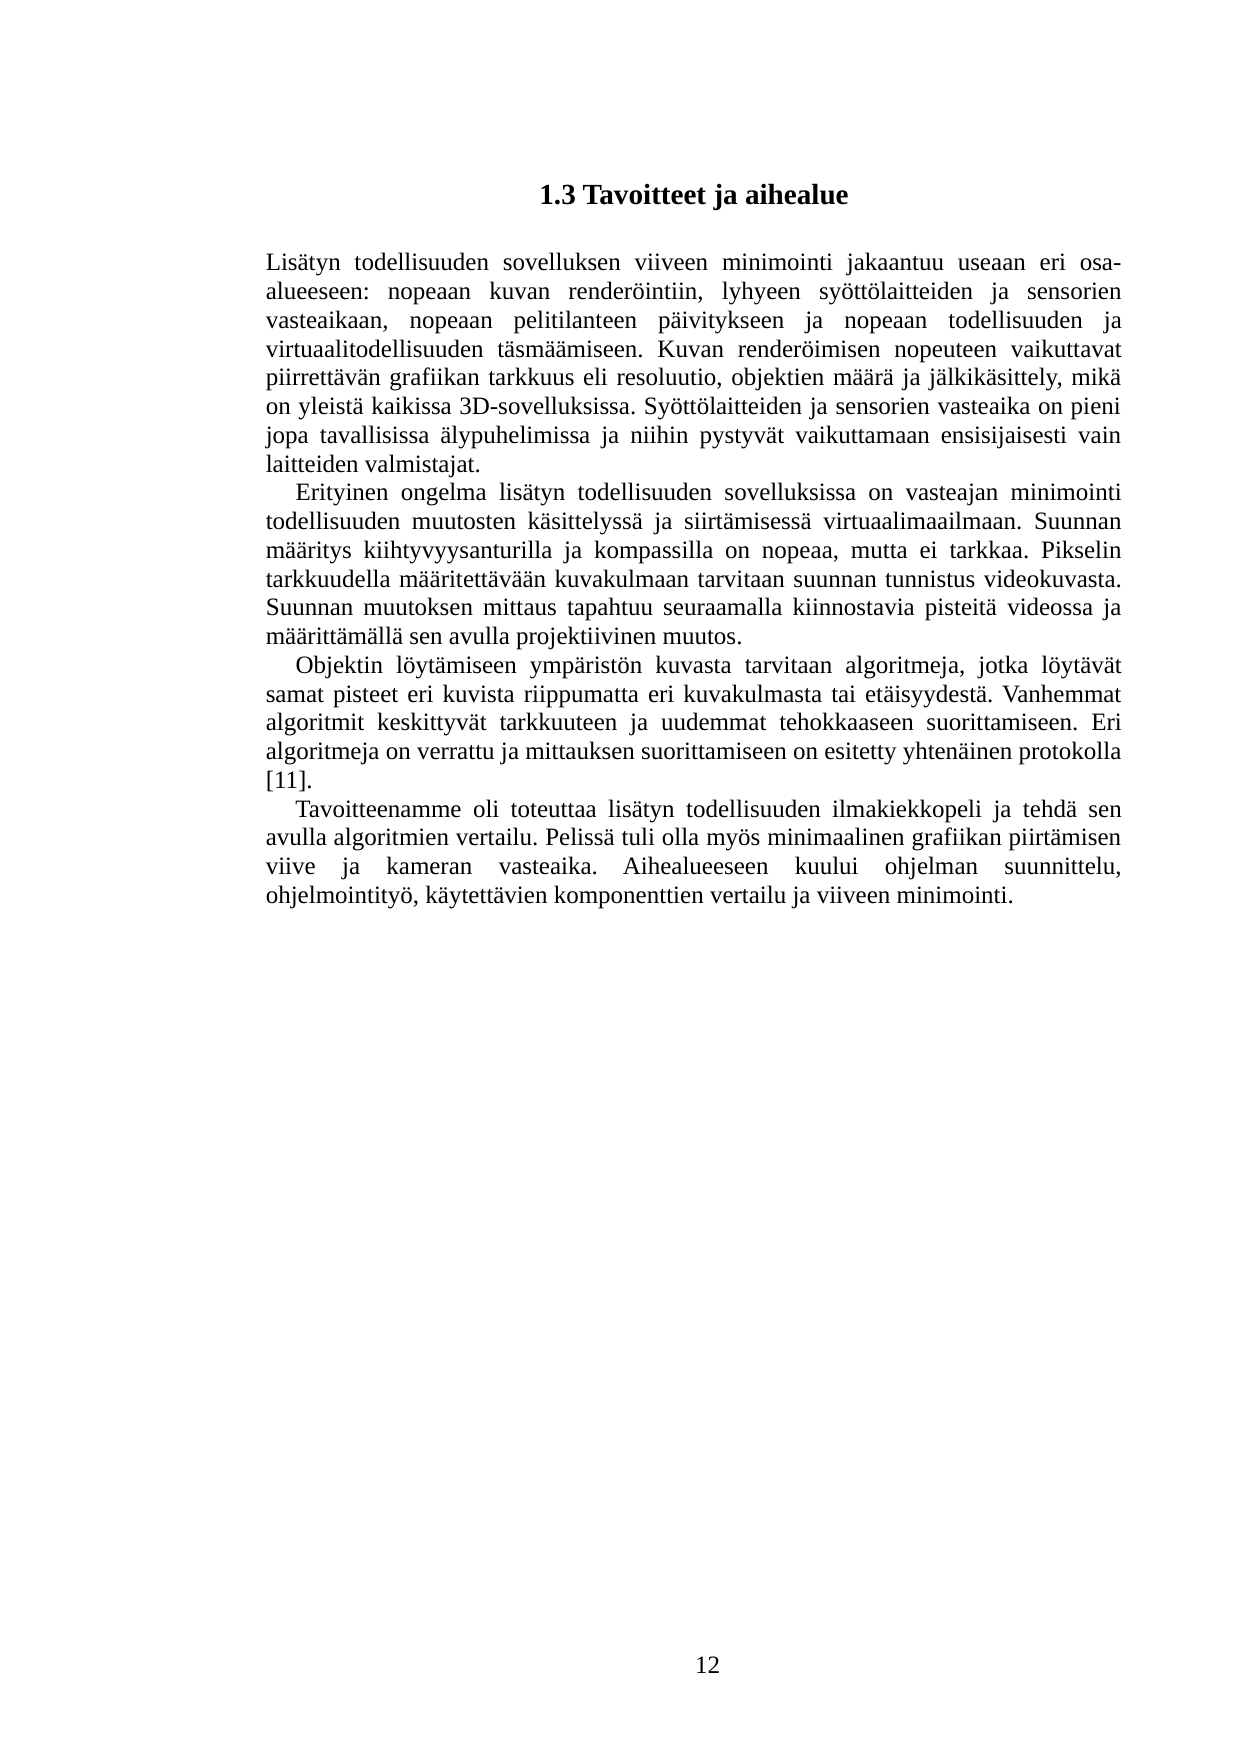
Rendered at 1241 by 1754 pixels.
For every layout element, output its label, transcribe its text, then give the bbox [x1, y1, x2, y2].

subtitle 1.3 Tavoitteet ja aihealue [266, 177, 1122, 210]
text Tavoitteenamme oli toteuttaa lisätyn todellisuuden ilmakiekkopeli ja tehdä sen avulla algoritmien vertailu. Pelissä tuli olla myös minimaalinen grafiikan piirtämisen viive ja kameran vasteaika. Aihealueeseen kuului ohjelman suunnittelu, ohjelmointityö, käytettävien komponenttien vertailu ja viiveen minimointi. [266, 794, 1122, 909]
text Objektin löytämiseen ympäristön kuvasta tarvitaan algoritmeja, jotka löytävät samat pisteet eri kuvista riippumatta eri kuvakulmasta tai etäisyydestä. Vanhemmat algoritmit keskittyvät tarkkuuteen ja uudemmat tehokkaaseen suorittamiseen. Eri algoritmeja on verrattu ja mittauksen suorittamiseen on esitetty yhtenäinen protokolla [11]. [266, 650, 1122, 794]
text Erityinen ongelma lisätyn todellisuuden sovelluksissa on vasteajan minimointi todellisuuden muutosten käsittelyssä ja siirtämisessä virtuaalimaailmaan. Suunnan määritys kiihtyvyysanturilla ja kompassilla on nopeaa, mutta ei tarkkaa. Pikselin tarkkuudella määritettävään kuvakulmaan tarvitaan suunnan tunnistus videokuvasta. Suunnan muutoksen mittaus tapahtuu seuraamalla kiinnostavia pisteitä videossa ja määrittämällä sen avulla projektiivinen muutos. [266, 477, 1122, 650]
text Lisätyn todellisuuden sovelluksen viiveen minimointi jakaantuu useaan eri osa-alueeseen: nopeaan kuvan renderöintiin, lyhyeen syöttölaitteiden ja sensorien vasteaikaan, nopeaan pelitilanteen päivitykseen ja nopeaan todellisuuden ja virtuaalitodellisuuden täsmäämiseen. Kuvan renderöimisen nopeuteen vaikuttavat piirrettävän grafiikan tarkkuus eli resoluutio, objektien määrä ja jälkikäsittely, mikä on yleistä kaikissa 3D-sovelluksissa. Syöttölaitteiden ja sensorien vasteaika on pieni jopa tavallisissa älypuhelimissa ja niihin pystyvät vaikuttamaan ensisijaisesti vain laitteiden valmistajat. [266, 247, 1122, 477]
